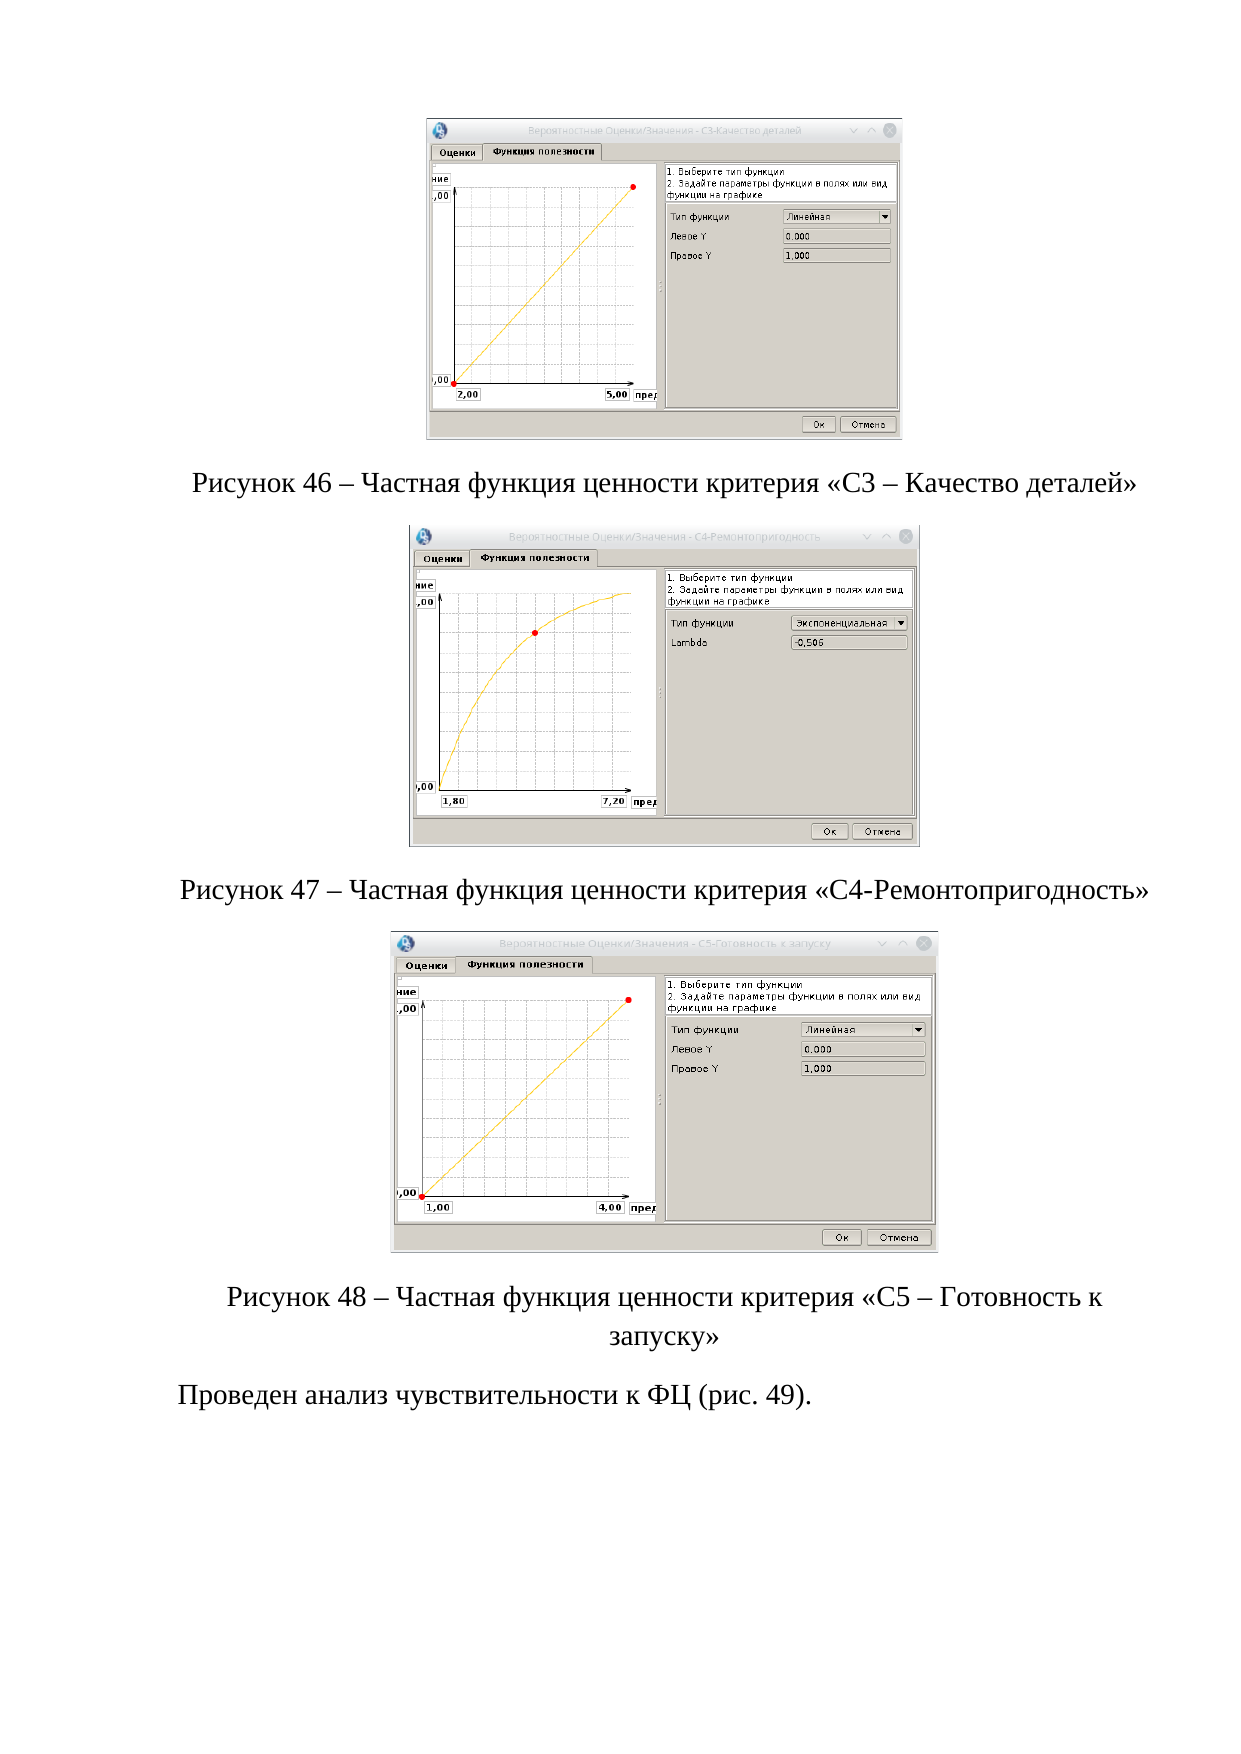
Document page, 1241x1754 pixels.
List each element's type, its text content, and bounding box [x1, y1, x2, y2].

picture [390, 931, 939, 1253]
text Рисунок 47 – Частная функция ценности критерия «C4-Ремонтопригодность» [177, 872, 1152, 906]
picture [426, 118, 903, 440]
picture [409, 525, 920, 847]
text Проведен анализ чувствительности к ФЦ (рис. 49). [177, 1377, 1152, 1411]
text Рисунок 48 – Частная функция ценности критерия «C5 – Готовность к запуску» [177, 1279, 1152, 1351]
text Рисунок 46 – Частная функция ценности критерия «C3 – Качество деталей» [177, 466, 1152, 499]
